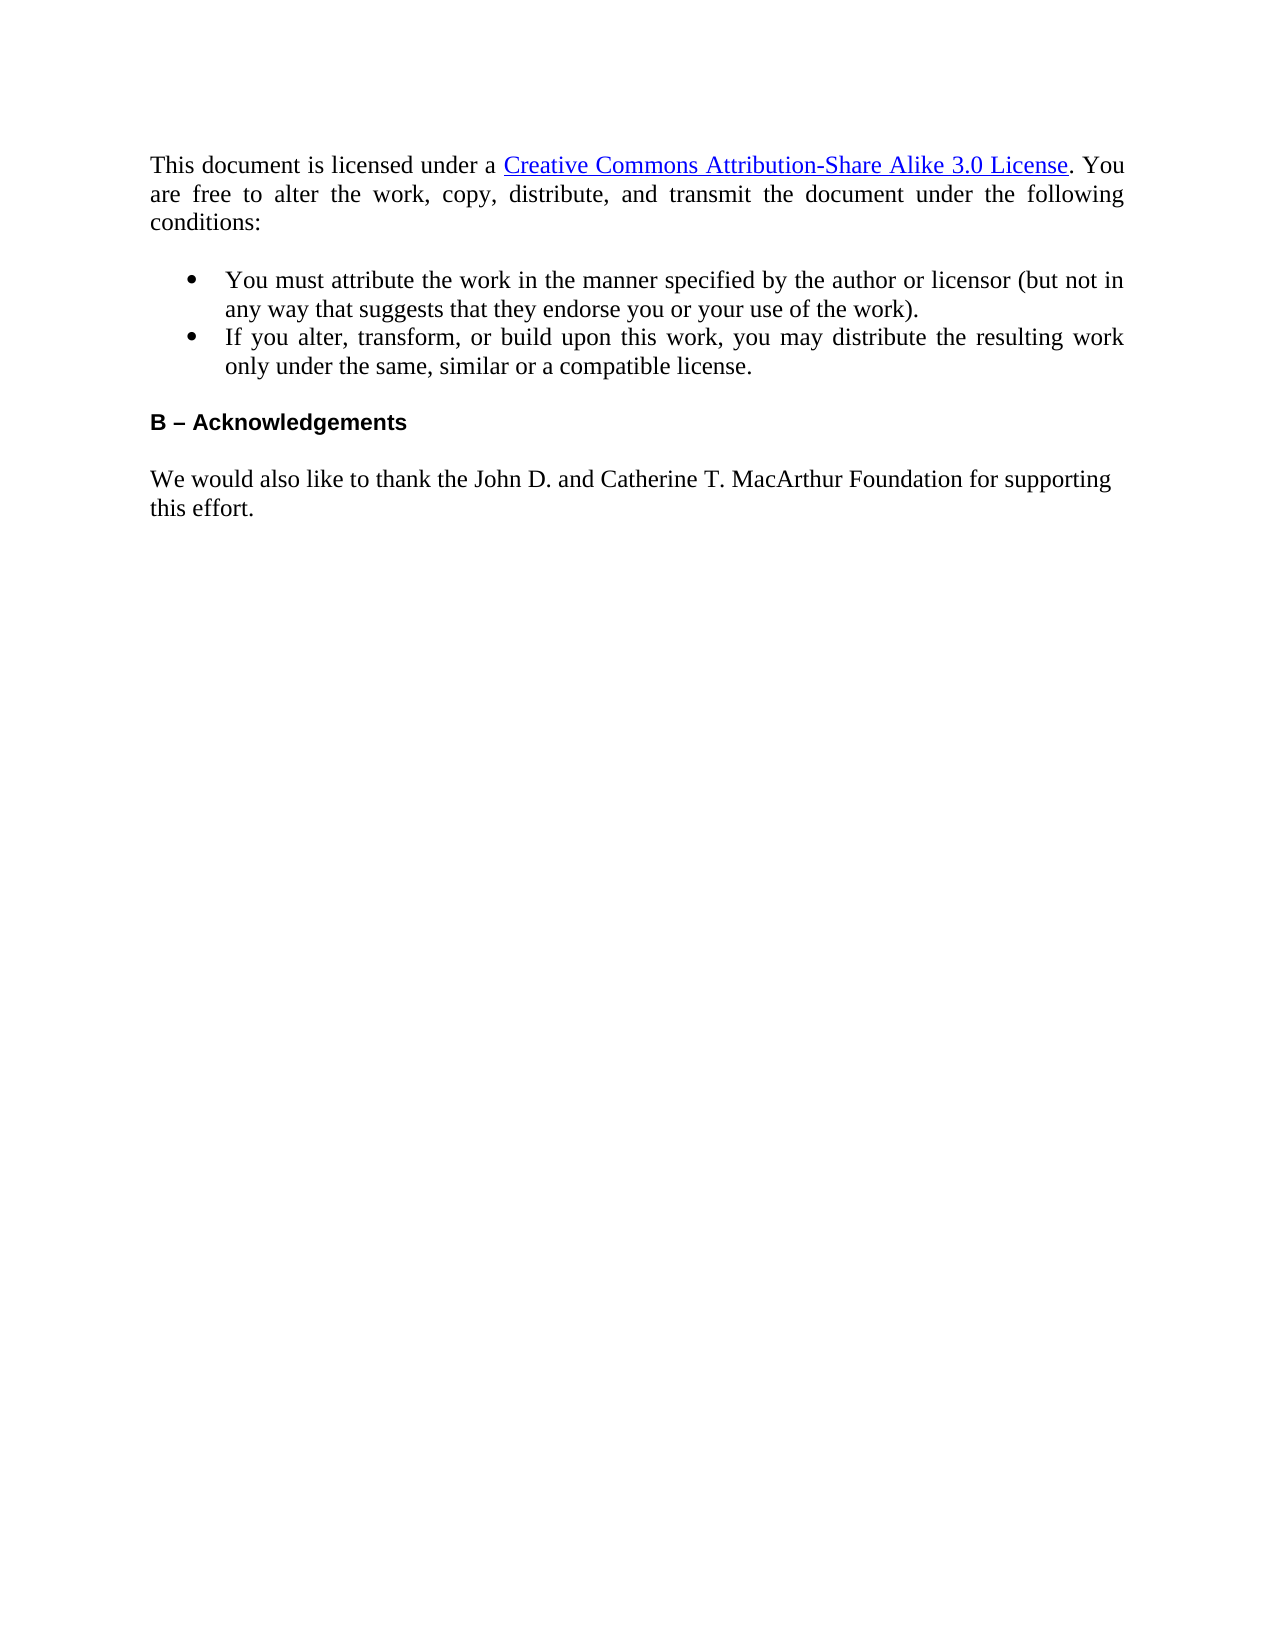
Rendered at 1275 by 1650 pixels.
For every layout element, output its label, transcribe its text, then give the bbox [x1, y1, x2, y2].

text B – Acknowledgements [150, 409, 1125, 435]
text We would also like to thank the John D. and Catherine T. MacArthur Foundation for supporting this effort. [150, 464, 1125, 521]
list You must attribute the work in the manner specified by the author or licensor (but not in any way that suggests that they endorse you or your use of the work). [187, 265, 1125, 322]
text This document is licensed under a Creative Commons Attribution-Share Alike 3.0 License. You are free to alter the work, copy, distribute, and transmit the document under the following conditions: [150, 150, 1125, 236]
list If you alter, transform, or build upon this work, you may distribute the resulting work only under the same, similar or a compatible license. [187, 322, 1125, 380]
